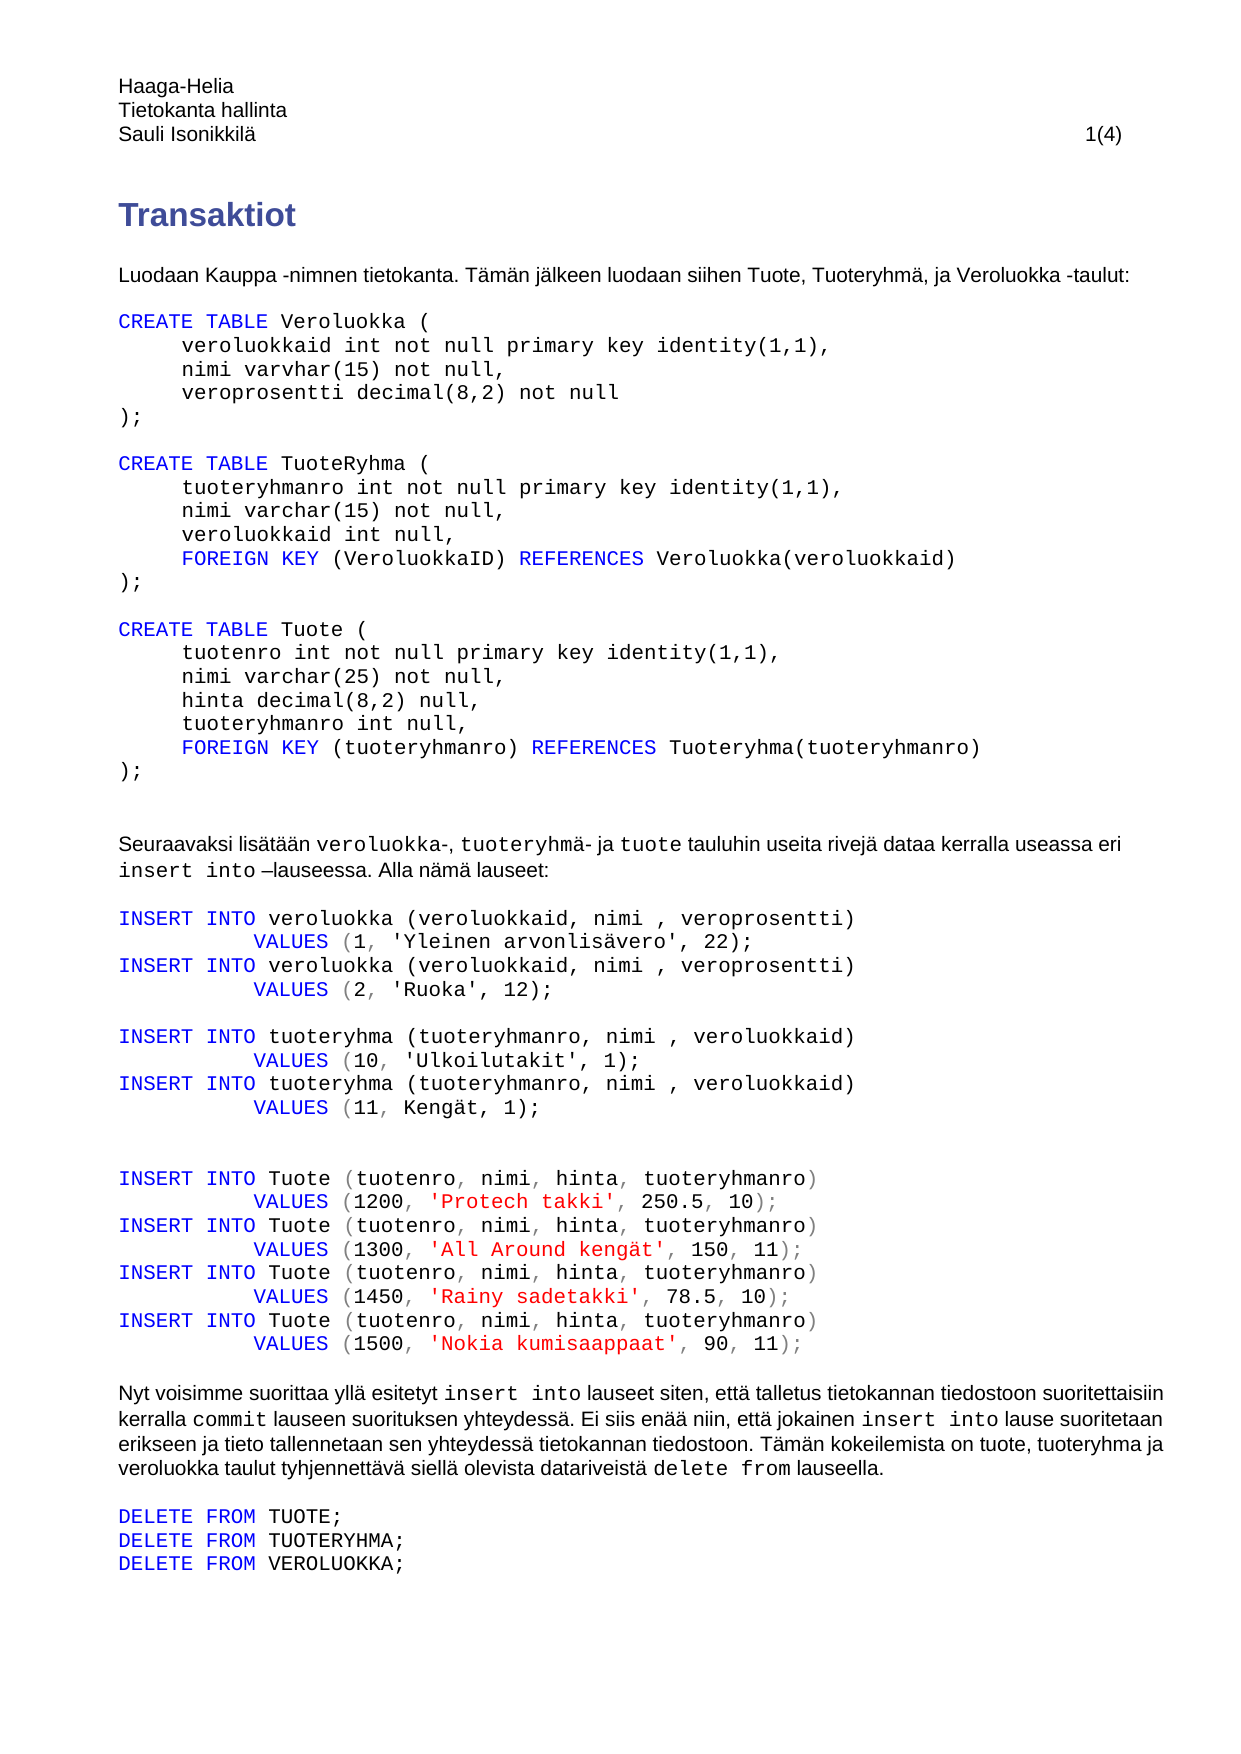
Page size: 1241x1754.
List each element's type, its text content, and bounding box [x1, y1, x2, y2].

text VALUES (1300, 'All Around kengät', 150, 11); [118, 1239, 1181, 1262]
text INSERT INTO Tuote (tuotenro, nimi, hinta, tuoteryhmanro) [118, 1310, 1181, 1333]
text INSERT INTO veroluokka (veroluokkaid, nimi , veroprosentti) [118, 908, 1181, 931]
text INSERT INTO tuoteryhma (tuoteryhmanro, nimi , veroluokkaid) [118, 1073, 1181, 1097]
text nimi varchar(25) not null, [118, 666, 1181, 689]
text INSERT INTO Tuote (tuotenro, nimi, hinta, tuoteryhmanro) [118, 1215, 1181, 1239]
text FOREIGN KEY (tuoteryhmanro) REFERENCES Tuoteryhma(tuoteryhmanro) [118, 737, 1181, 761]
text Nyt voisimme suorittaa yllä esitetyt insert into lauseet siten, että talletus tietokannan tiedostoon suoritettaisiin kerralla commit lauseen suorituksen yhteydessä. Ei siis enää niin, että jokainen insert into lause suoritetaan erikseen ja tieto tallennetaan sen yhteydessä tietokannan tiedostoon. Tämän kokeilemista on tuote, tuoteryhma ja veroluokka taulut tyhjennettävä siellä olevista datariveistä delete from lauseella. [118, 1381, 1181, 1506]
text VALUES (1450, 'Rainy sadetakki', 78.5, 10); [118, 1286, 1181, 1310]
text hinta decimal(8,2) null, [118, 689, 1181, 713]
text INSERT INTO Tuote (tuotenro, nimi, hinta, tuoteryhmanro) [118, 1168, 1181, 1191]
text veroprosentti decimal(8,2) not null [118, 382, 1181, 406]
text CREATE TABLE Tuote ( [118, 619, 1181, 642]
text DELETE FROM TUOTE; [118, 1506, 1181, 1530]
text FOREIGN KEY (VeroluokkaID) REFERENCES Veroluokka(veroluokkaid) [118, 548, 1181, 571]
text nimi varvhar(15) not null, [118, 358, 1181, 382]
text VALUES (1500, 'Nokia kumisaappaat', 90, 11); [118, 1333, 1181, 1357]
text tuoteryhmanro int not null primary key identity(1,1), [118, 477, 1181, 500]
text DELETE FROM TUOTERYHMA; [118, 1530, 1181, 1553]
text VALUES (2, 'Ruoka', 12); [118, 979, 1181, 1002]
text INSERT INTO veroluokka (veroluokkaid, nimi , veroprosentti) [118, 955, 1181, 979]
text tuotenro int not null primary key identity(1,1), [118, 642, 1181, 666]
text INSERT INTO Tuote (tuotenro, nimi, hinta, tuoteryhmanro) [118, 1262, 1181, 1286]
text nimi varchar(15) not null, [118, 500, 1181, 524]
text INSERT INTO tuoteryhma (tuoteryhmanro, nimi , veroluokkaid) [118, 1026, 1181, 1049]
text VALUES (11, Kengät, 1); [118, 1097, 1181, 1121]
text veroluokkaid int not null primary key identity(1,1), [118, 335, 1181, 358]
subtitle Transaktiot [118, 195, 1181, 233]
text ); [118, 406, 1181, 429]
text VALUES (1, 'Yleinen arvonlisävero', 22); [118, 931, 1181, 955]
text Seuraavaksi lisätään veroluokka-, tuoteryhmä- ja tuote tauluhin useita rivejä dataa kerralla useassa eri insert into –lauseessa. Alla nämä lauseet: [118, 832, 1181, 884]
text VALUES (10, 'Ulkoilutakit', 1); [118, 1049, 1181, 1073]
text ); [118, 761, 1181, 784]
text ); [118, 571, 1181, 595]
text tuoteryhmanro int null, [118, 713, 1181, 737]
text Luodaan Kauppa -nimnen tietokanta. Tämän jälkeen luodaan siihen Tuote, Tuoteryhmä, ja Veroluokka -taulut: CREATE TABLE Veroluokka ( [118, 263, 1181, 335]
text DELETE FROM VEROLUOKKA; [118, 1553, 1181, 1601]
text VALUES (1200, 'Protech takki', 250.5, 10); [118, 1191, 1181, 1215]
text veroluokkaid int null, [118, 524, 1181, 548]
text CREATE TABLE TuoteRyhma ( [118, 453, 1181, 477]
